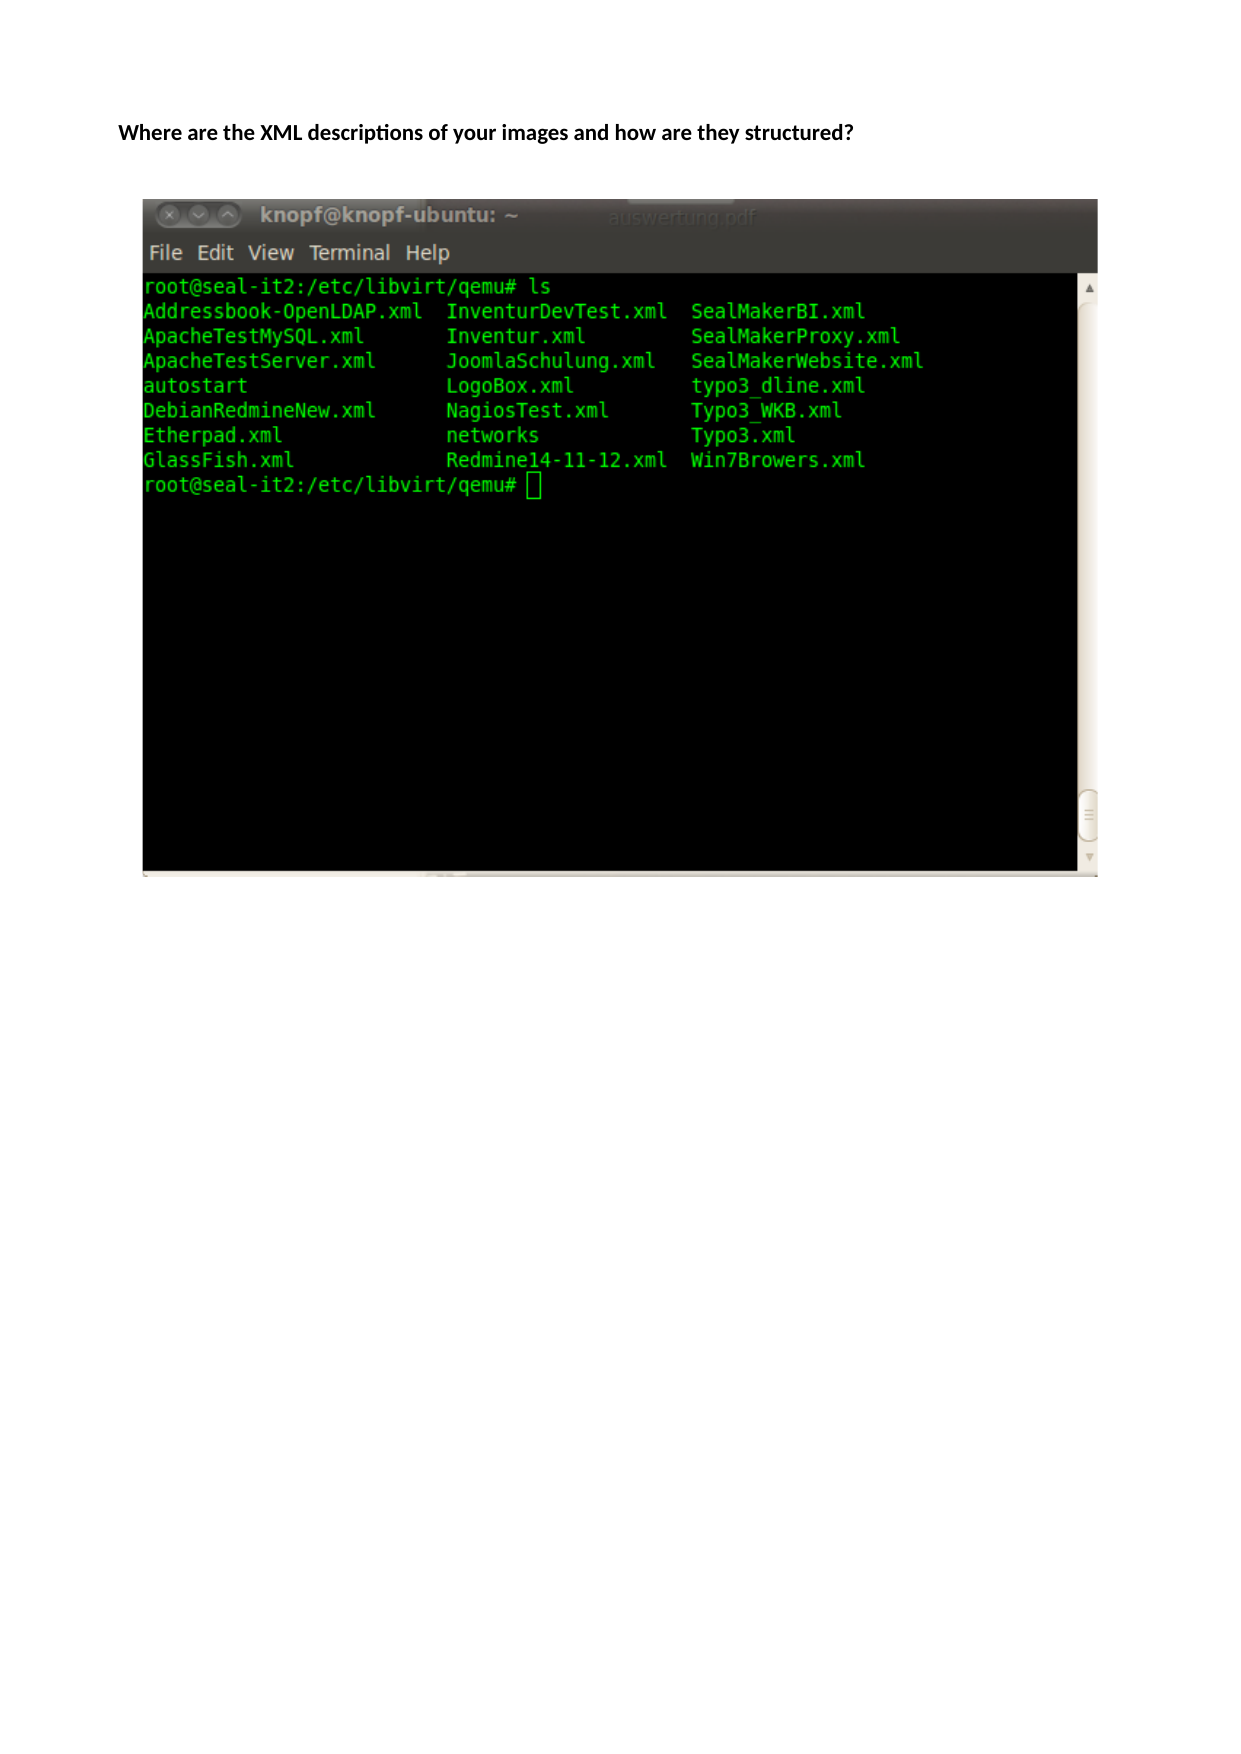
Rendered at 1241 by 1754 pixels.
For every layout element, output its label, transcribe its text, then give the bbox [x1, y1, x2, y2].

picture [142, 199, 1098, 877]
text Where are the XML descriptions of your images and how are they structured? [118, 118, 1122, 146]
